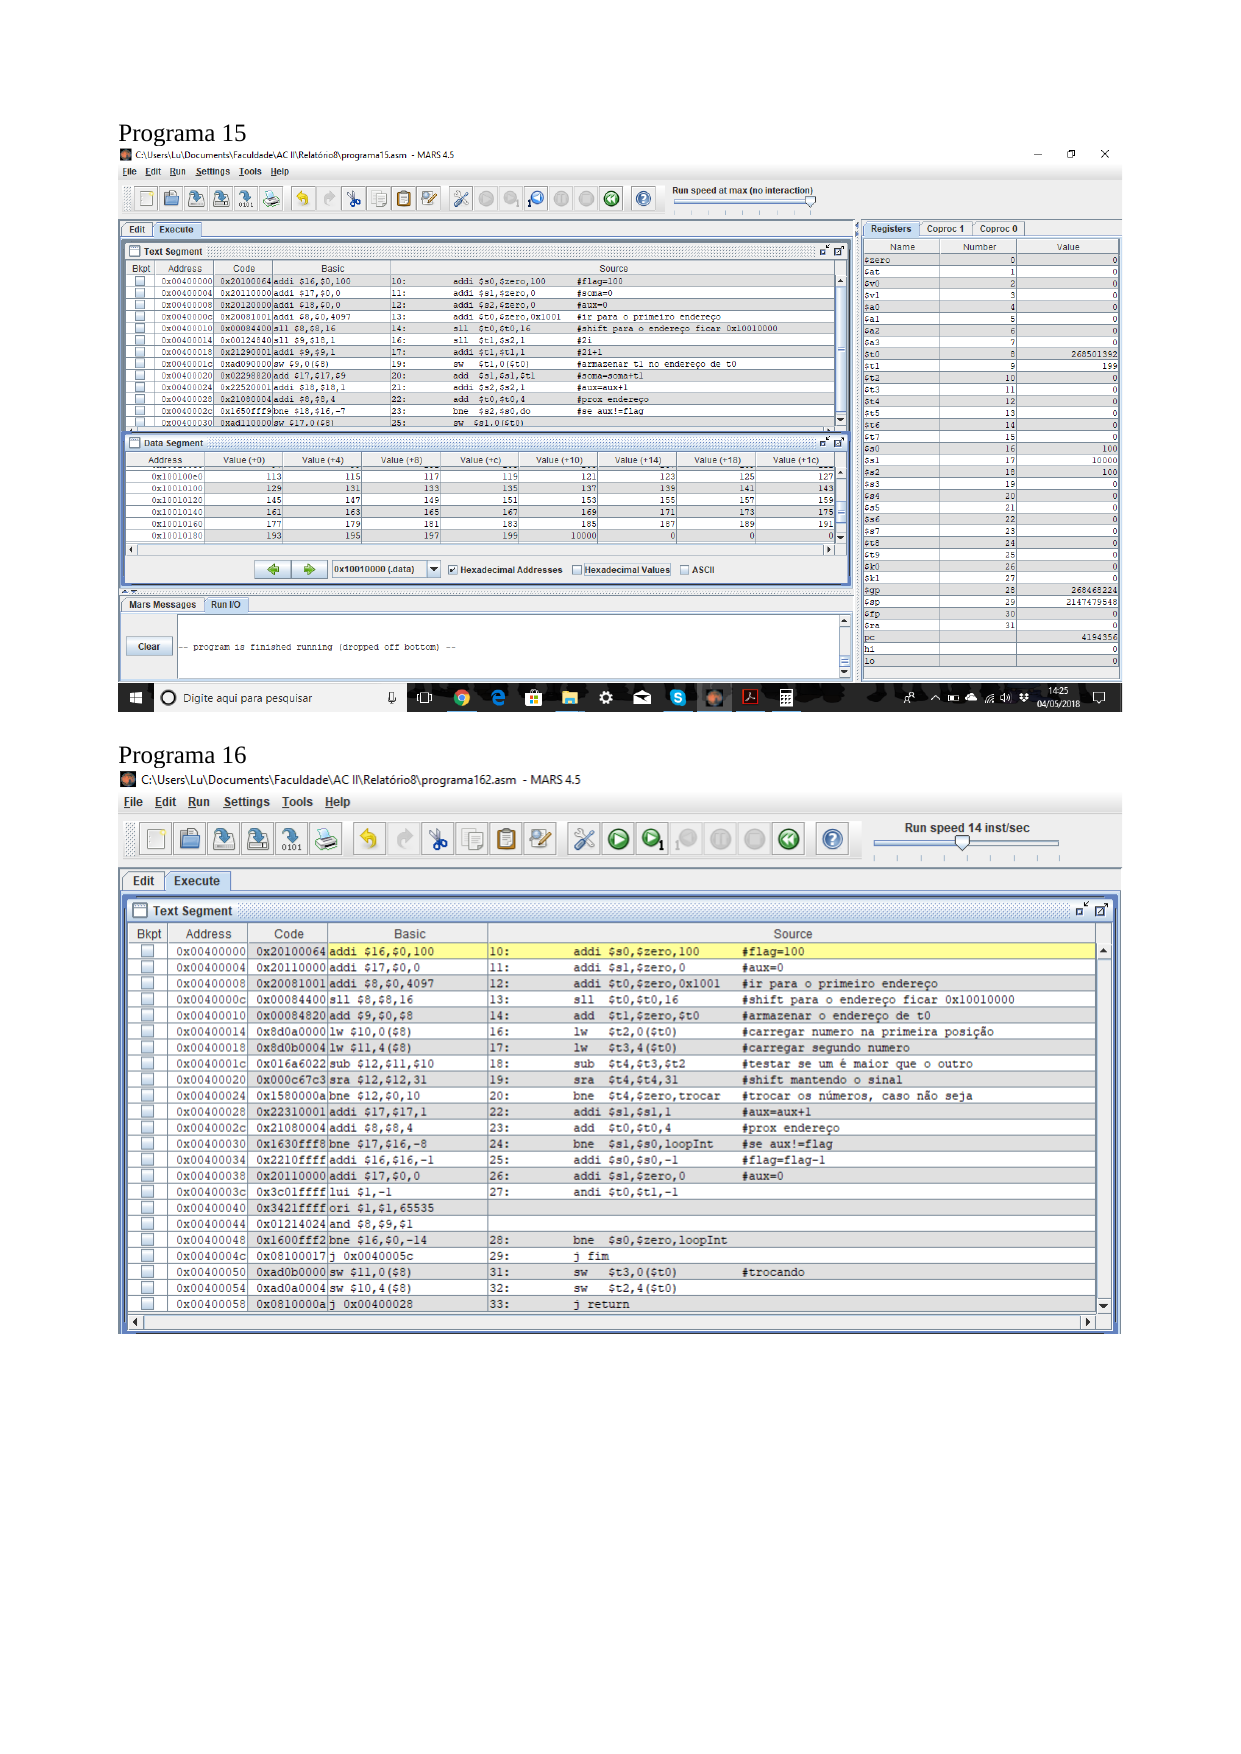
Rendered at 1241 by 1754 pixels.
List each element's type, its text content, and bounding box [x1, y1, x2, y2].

text Programa 15 [118, 118, 1122, 146]
picture [118, 768, 1123, 1334]
text Programa 16 [118, 740, 1122, 768]
picture [118, 146, 1123, 712]
